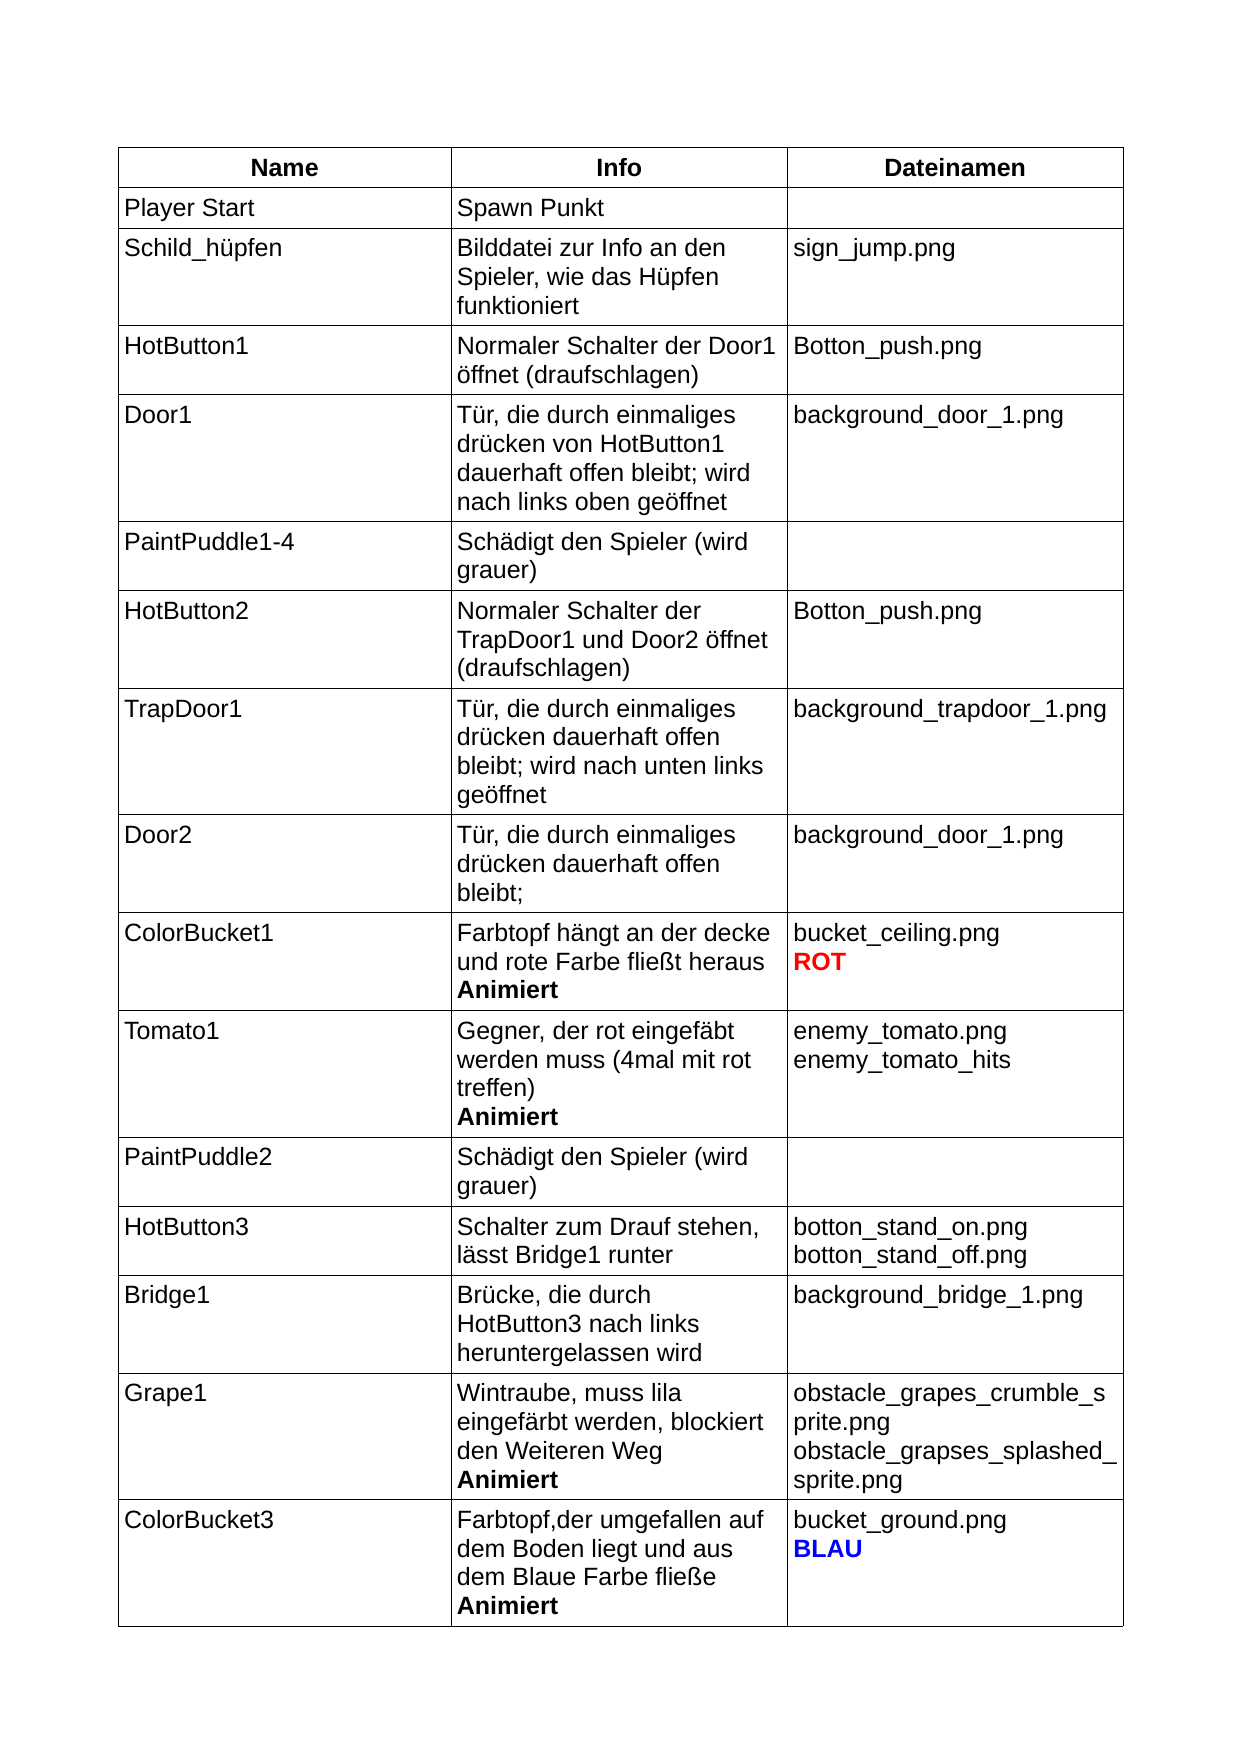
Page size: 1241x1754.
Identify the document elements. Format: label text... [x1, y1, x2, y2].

table_cell [788, 1138, 1123, 1206]
table_cell ColorBucket1 [119, 913, 451, 1010]
table_cell Botton_push.png [788, 326, 1123, 394]
table_cell Schalter zum Drauf stehen, lässt Bridge1 runter [452, 1207, 787, 1275]
table_cell Tür, die durch einmaliges drücken dauerhaft offen bleibt; wird nach unten links geöffnet [452, 689, 787, 814]
table_cell Door2 [119, 815, 451, 912]
table_cell TrapDoor1 [119, 689, 451, 814]
table_cell Bilddatei zur Info an den Spieler, wie das Hüpfen funktioniert [452, 229, 787, 325]
table_cell Tomato1 [119, 1011, 451, 1137]
table_cell Schädigt den Spieler (wird grauer) [452, 1138, 787, 1206]
table_cell [788, 522, 1123, 590]
table_cell Grape1 [119, 1374, 451, 1499]
table_cell background_trapdoor_1.png [788, 689, 1123, 814]
table_cell PaintPuddle2 [119, 1138, 451, 1206]
table_cell Gegner, der rot eingefäbt werden muss (4mal mit rot treffen) Animiert [452, 1011, 787, 1137]
table_cell obstacle_grapes_crumble_sprite.png obstacle_grapses_splashed_sprite.png [788, 1374, 1123, 1499]
table_cell HotButton2 [119, 591, 451, 688]
table_cell background_door_1.png [788, 395, 1123, 521]
table_cell ColorBucket3 [119, 1500, 451, 1626]
table_cell background_door_1.png [788, 815, 1123, 912]
table_cell Door1 [119, 395, 451, 521]
table_header Name [119, 148, 451, 187]
table_cell HotButton3 [119, 1207, 451, 1275]
table_cell Normaler Schalter der Door1 öffnet (draufschlagen) [452, 326, 787, 394]
table_header Info [452, 148, 787, 187]
table_cell background_bridge_1.png [788, 1276, 1123, 1372]
table_cell HotButton1 [119, 326, 451, 394]
table_cell Schädigt den Spieler (wird grauer) [452, 522, 787, 590]
table_cell Spawn Punkt [452, 188, 787, 227]
table_cell Brücke, die durch HotButton3 nach links heruntergelassen wird [452, 1276, 787, 1372]
table_cell bucket_ceiling.png ROT [788, 913, 1123, 1010]
table_cell Tür, die durch einmaliges drücken dauerhaft offen bleibt; [452, 815, 787, 912]
table_cell Farbtopf,der umgefallen auf dem Boden liegt und aus dem Blaue Farbe fließe Animiert [452, 1500, 787, 1626]
table_cell Normaler Schalter der TrapDoor1 und Door2 öffnet (draufschlagen) [452, 591, 787, 688]
table_cell PaintPuddle1-4 [119, 522, 451, 590]
table_cell botton_stand_on.png botton_stand_off.png [788, 1207, 1123, 1275]
table_cell Bridge1 [119, 1276, 451, 1372]
table_cell enemy_tomato.png enemy_tomato_hits [788, 1011, 1123, 1137]
table_cell Wintraube, muss lila eingefärbt werden, blockiert den Weiteren Weg Animiert [452, 1374, 787, 1499]
table_cell Schild_hüpfen [119, 229, 451, 325]
table_cell Farbtopf hängt an der decke und rote Farbe fließt heraus Animiert [452, 913, 787, 1010]
table_cell Tür, die durch einmaliges drücken von HotButton1 dauerhaft offen bleibt; wird nach links oben geöffnet [452, 395, 787, 521]
table_cell Botton_push.png [788, 591, 1123, 688]
table_cell bucket_ground.png BLAU [788, 1500, 1123, 1626]
table_cell Player Start [119, 188, 451, 227]
table_cell [788, 188, 1123, 227]
table_header Dateinamen [788, 148, 1123, 187]
table_cell sign_jump.png [788, 229, 1123, 325]
